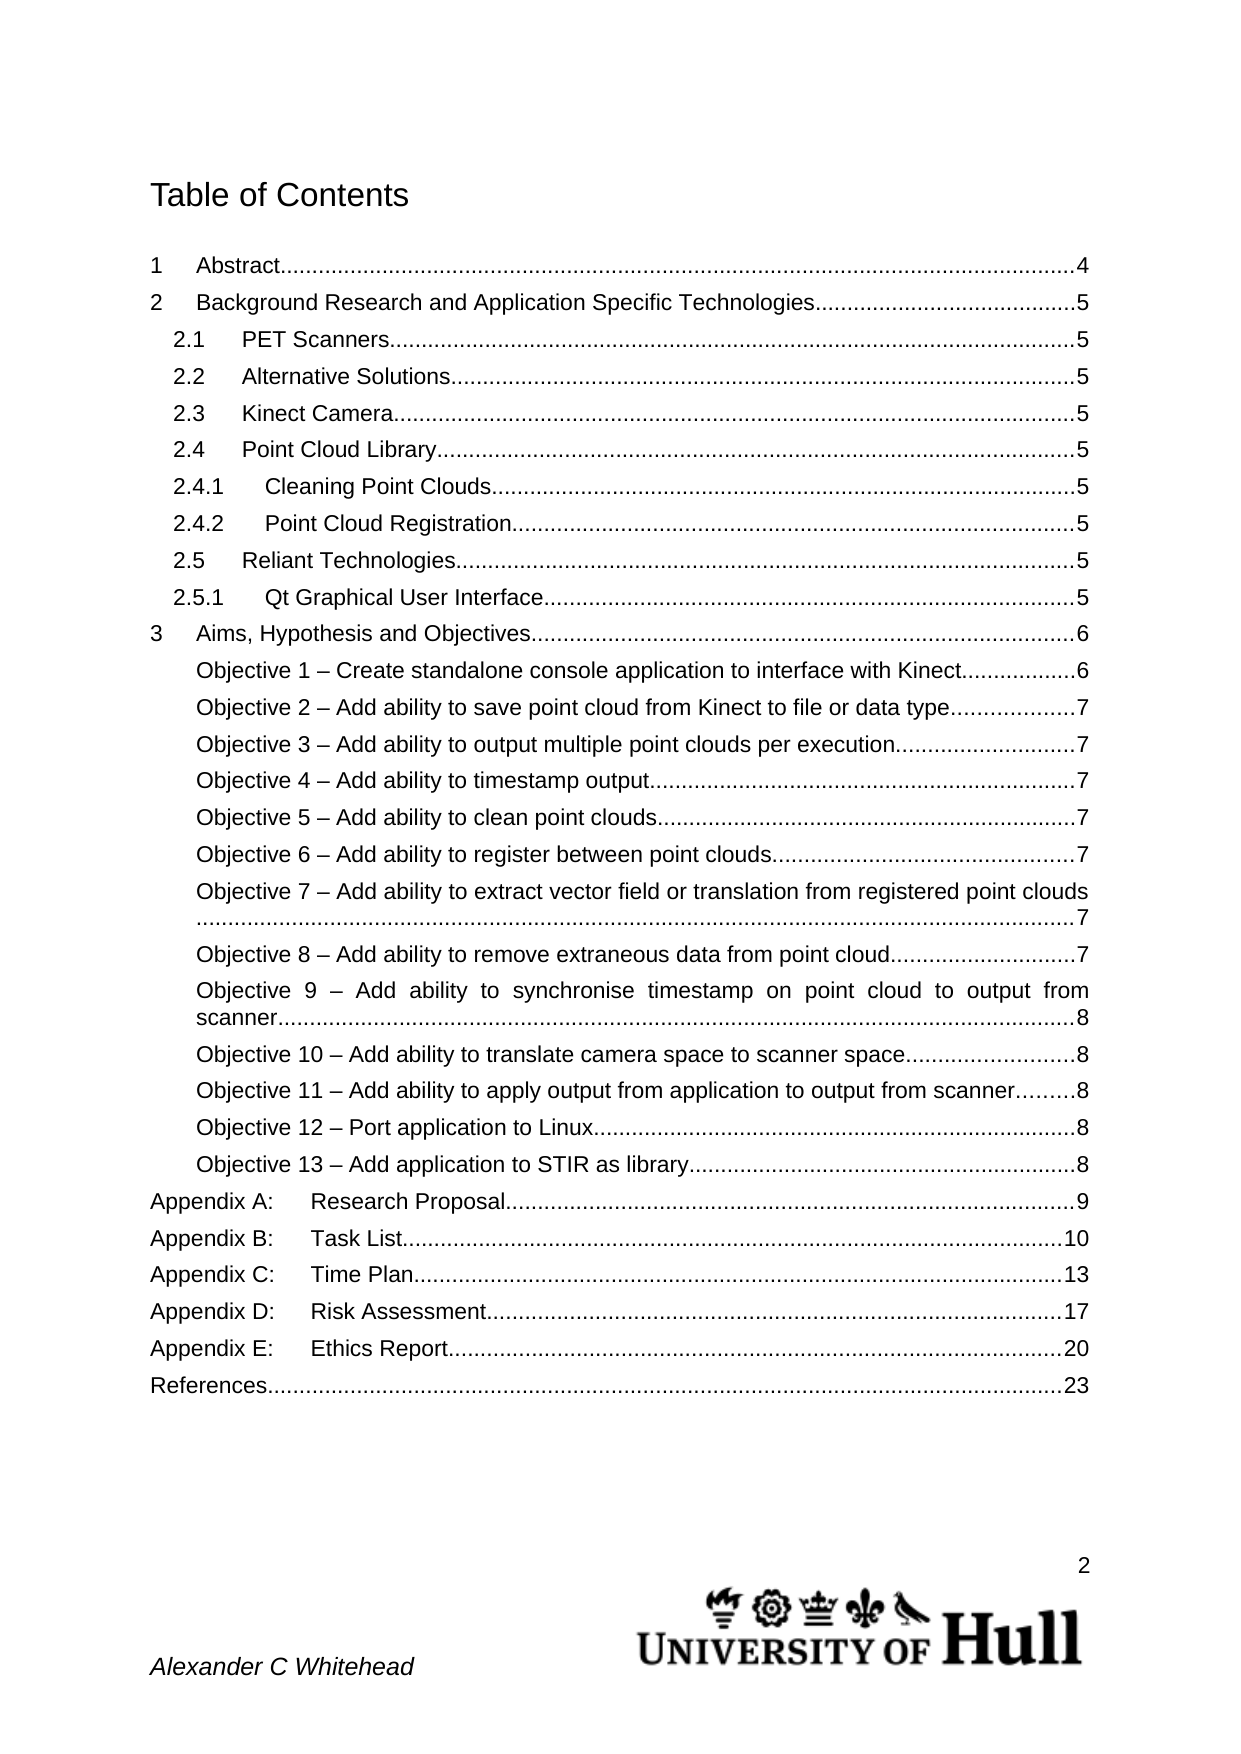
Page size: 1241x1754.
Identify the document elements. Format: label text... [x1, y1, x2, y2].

text 2.5.1 Qt Graphical User Interface 5 [173, 583, 1090, 610]
text Objective 12 – Port application to Linux 8 [196, 1114, 1090, 1141]
text 1 Abstract 4 [150, 252, 1090, 279]
text Appendix A: Research Proposal 9 [150, 1188, 1090, 1214]
text Objective 3 – Add ability to output multiple point clouds per execution 7 [196, 731, 1090, 757]
text Objective 8 – Add ability to remove extraneous data from point cloud 7 [196, 941, 1090, 967]
text Objective 13 – Add application to STIR as library 8 [196, 1151, 1090, 1177]
text Objective 9 – Add ability to synchronise timestamp on point cloud to output from scanner 8 [196, 977, 1090, 1030]
text Appendix C: Time Plan 13 [150, 1261, 1090, 1288]
text Objective 7 – Add ability to extract vector field or translation from registered point clouds 7 [196, 878, 1090, 930]
subtitle Table of Contents [150, 175, 1090, 213]
text 3 Aims, Hypothesis and Objectives 6 [150, 620, 1090, 647]
text 2 Background Research and Application Specific Technologies 5 [150, 289, 1090, 316]
text 2.5 Reliant Technologies 5 [173, 547, 1090, 573]
text Appendix E: Ethics Report 20 [150, 1335, 1090, 1361]
text Objective 5 – Add ability to clean point clouds 7 [196, 804, 1090, 830]
text Objective 4 – Add ability to timestamp output 7 [196, 767, 1090, 794]
text Appendix D: Risk Assessment 17 [150, 1298, 1090, 1324]
text 2.4.1 Cleaning Point Clouds 5 [173, 473, 1090, 499]
text 2.3 Kinect Camera 5 [173, 399, 1090, 426]
text Objective 1 – Create standalone console application to interface with Kinect 6 [196, 657, 1090, 683]
text 2.4 Point Cloud Library 5 [173, 436, 1090, 463]
text Objective 2 – Add ability to save point cloud from Kinect to file or data type 7 [196, 694, 1090, 720]
text 2.2 Alternative Solutions 5 [173, 363, 1090, 389]
picture [630, 1578, 1091, 1675]
text 2.4.2 Point Cloud Registration 5 [173, 510, 1090, 536]
text Objective 11 – Add ability to apply output from application to output from scanner 8 [196, 1077, 1090, 1104]
text 2.1 PET Scanners 5 [173, 326, 1090, 352]
text References 23 [150, 1372, 1090, 1398]
text Appendix B: Task List 10 [150, 1224, 1090, 1251]
text Objective 10 – Add ability to translate camera space to scanner space 8 [196, 1041, 1090, 1067]
text Objective 6 – Add ability to register between point clouds 7 [196, 841, 1090, 867]
